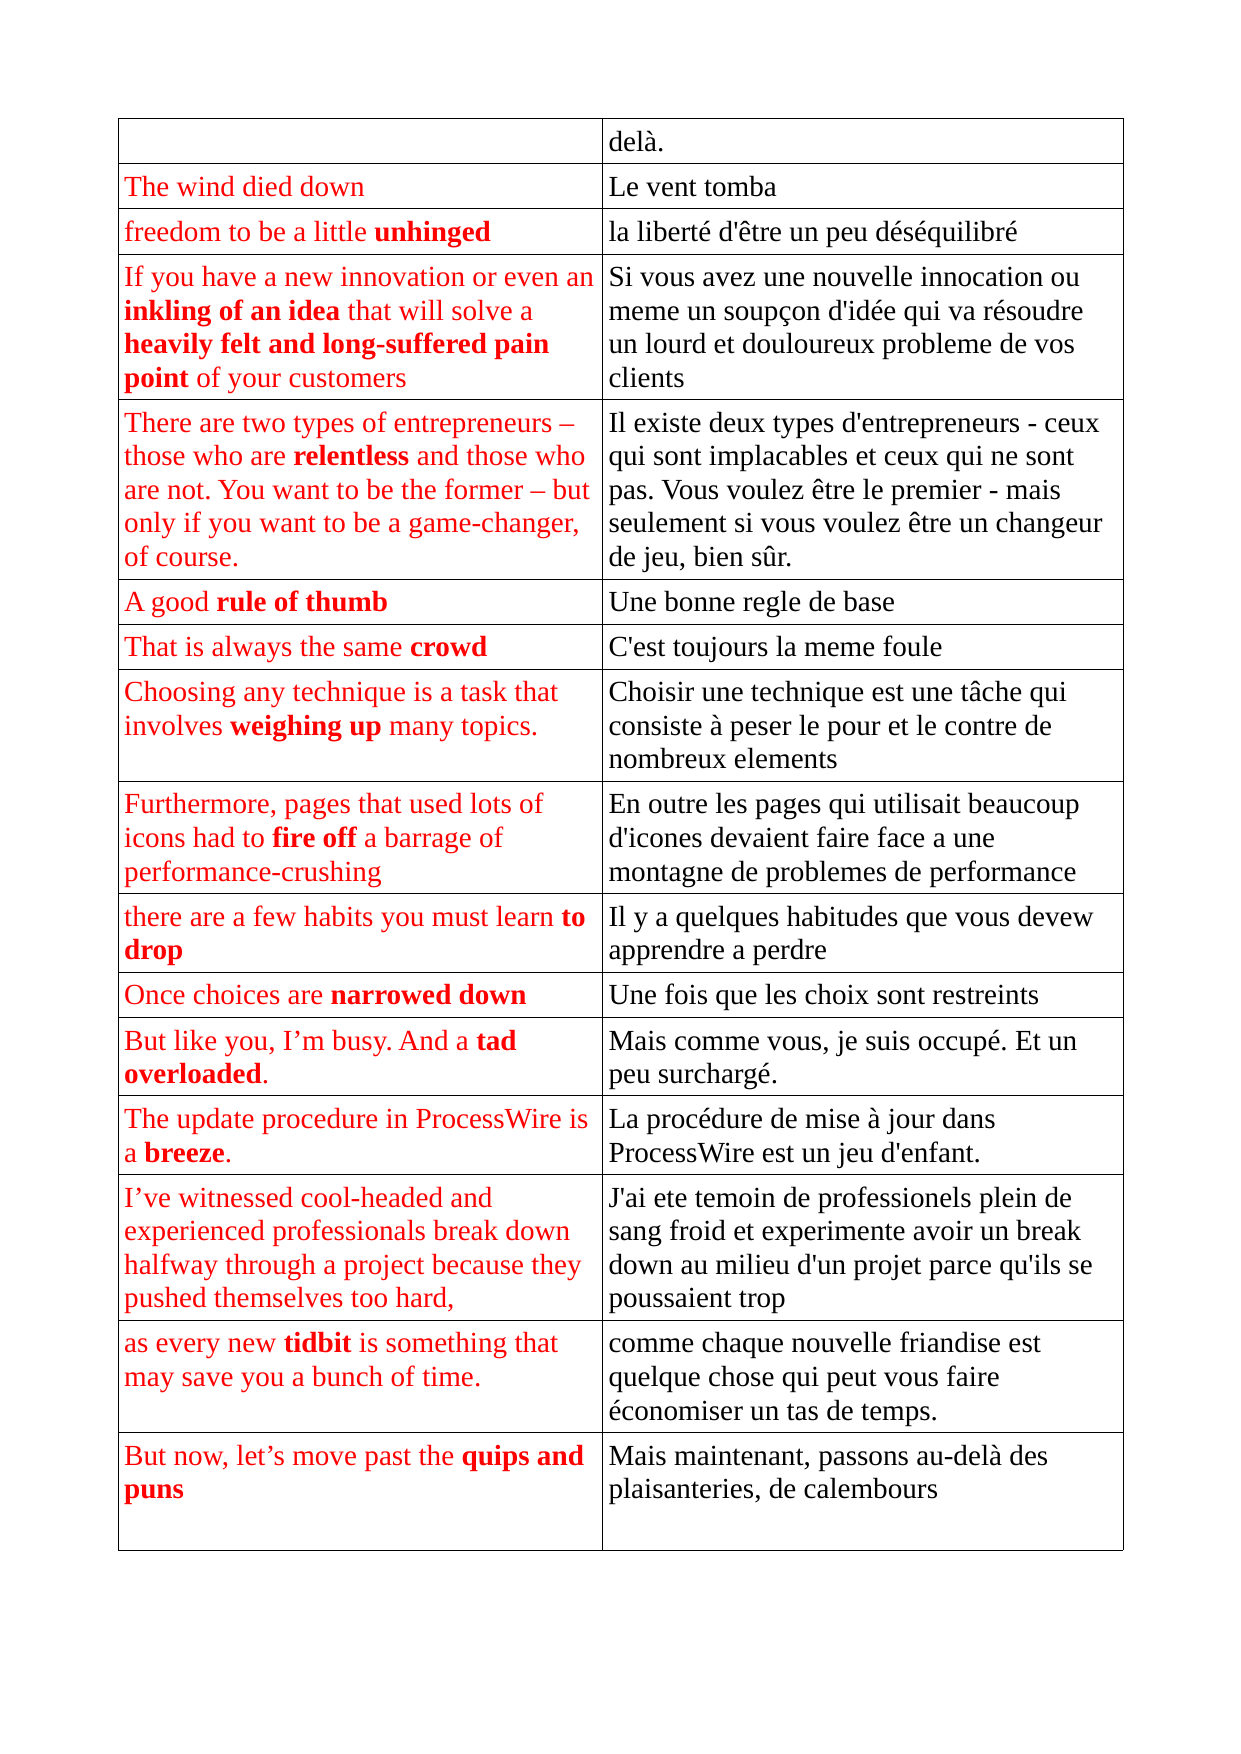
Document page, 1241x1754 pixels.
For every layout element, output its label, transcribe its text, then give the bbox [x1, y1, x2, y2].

table_cell [119, 119, 602, 163]
table_cell Si vous avez une nouvelle innocation ou meme un soupçon d'idée qui va résoudre un lourd et douloureux probleme de vos clients [603, 255, 1123, 399]
table_cell comme chaque nouvelle friandise est quelque chose qui peut vous faire économiser un tas de temps. [603, 1321, 1123, 1432]
table_cell as every new tidbit is something that may save you a bunch of time. [119, 1321, 602, 1432]
table_cell En outre les pages qui utilisait beaucoup d'icones devaient faire face a une montagne de problemes de performance [603, 782, 1123, 893]
table_cell La procédure de mise à jour dans ProcessWire est un jeu d'enfant. [603, 1096, 1123, 1174]
table_cell Furthermore, pages that used lots of icons had to fire off a barrage of performance-crushing [119, 782, 602, 893]
table_cell Une fois que les choix sont restreints [603, 973, 1123, 1017]
table_cell Il y a quelques habitudes que vous devew apprendre a perdre [603, 894, 1123, 972]
table_cell There are two types of entrepreneurs – those who are relentless and those who are not. You want to be the former – but only if you want to be a game-changer, of course. [119, 400, 602, 578]
table_cell Mais comme vous, je suis occupé. Et un peu surchargé. [603, 1018, 1123, 1095]
table_cell I’ve witnessed cool-headed and experienced professionals break down halfway through a project because they pushed themselves too hard, [119, 1175, 602, 1320]
table_cell C'est toujours la meme foule [603, 625, 1123, 669]
table_cell Choisir une technique est une tâche qui consiste à peser le pour et le contre de nombreux elements [603, 670, 1123, 781]
table_cell Mais maintenant, passons au-delà des plaisanteries, de calembours [603, 1433, 1123, 1549]
table_cell delà. [603, 119, 1123, 163]
table_cell But now, let’s move past the quips and puns [119, 1433, 602, 1549]
table_cell Once choices are narrowed down [119, 973, 602, 1017]
table_cell la liberté d'être un peu déséquilibré [603, 209, 1123, 253]
table_cell Le vent tomba [603, 164, 1123, 208]
table_cell freedom to be a little unhinged [119, 209, 602, 253]
table_cell If you have a new innovation or even an inkling of an idea that will solve a heavily felt and long-suffered pain point of your customers [119, 255, 602, 399]
table_cell That is always the same crowd [119, 625, 602, 669]
table_cell The wind died down [119, 164, 602, 208]
table_cell Il existe deux types d'entrepreneurs - ceux qui sont implacables et ceux qui ne sont pas. Vous voulez être le premier - mais seulement si vous voulez être un changeur de jeu, bien sûr. [603, 400, 1123, 578]
table_cell there are a few habits you must learn to drop [119, 894, 602, 972]
table_cell A good rule of thumb [119, 580, 602, 623]
table_cell Une bonne regle de base [603, 580, 1123, 623]
table_cell The update procedure in ProcessWire is a breeze. [119, 1096, 602, 1174]
table_cell J'ai ete temoin de professionels plein de sang froid et experimente avoir un break down au milieu d'un projet parce qu'ils se poussaient trop [603, 1175, 1123, 1320]
table_cell Choosing any technique is a task that involves weighing up many topics. [119, 670, 602, 781]
table_cell But like you, I’m busy. And a tad overloaded. [119, 1018, 602, 1095]
